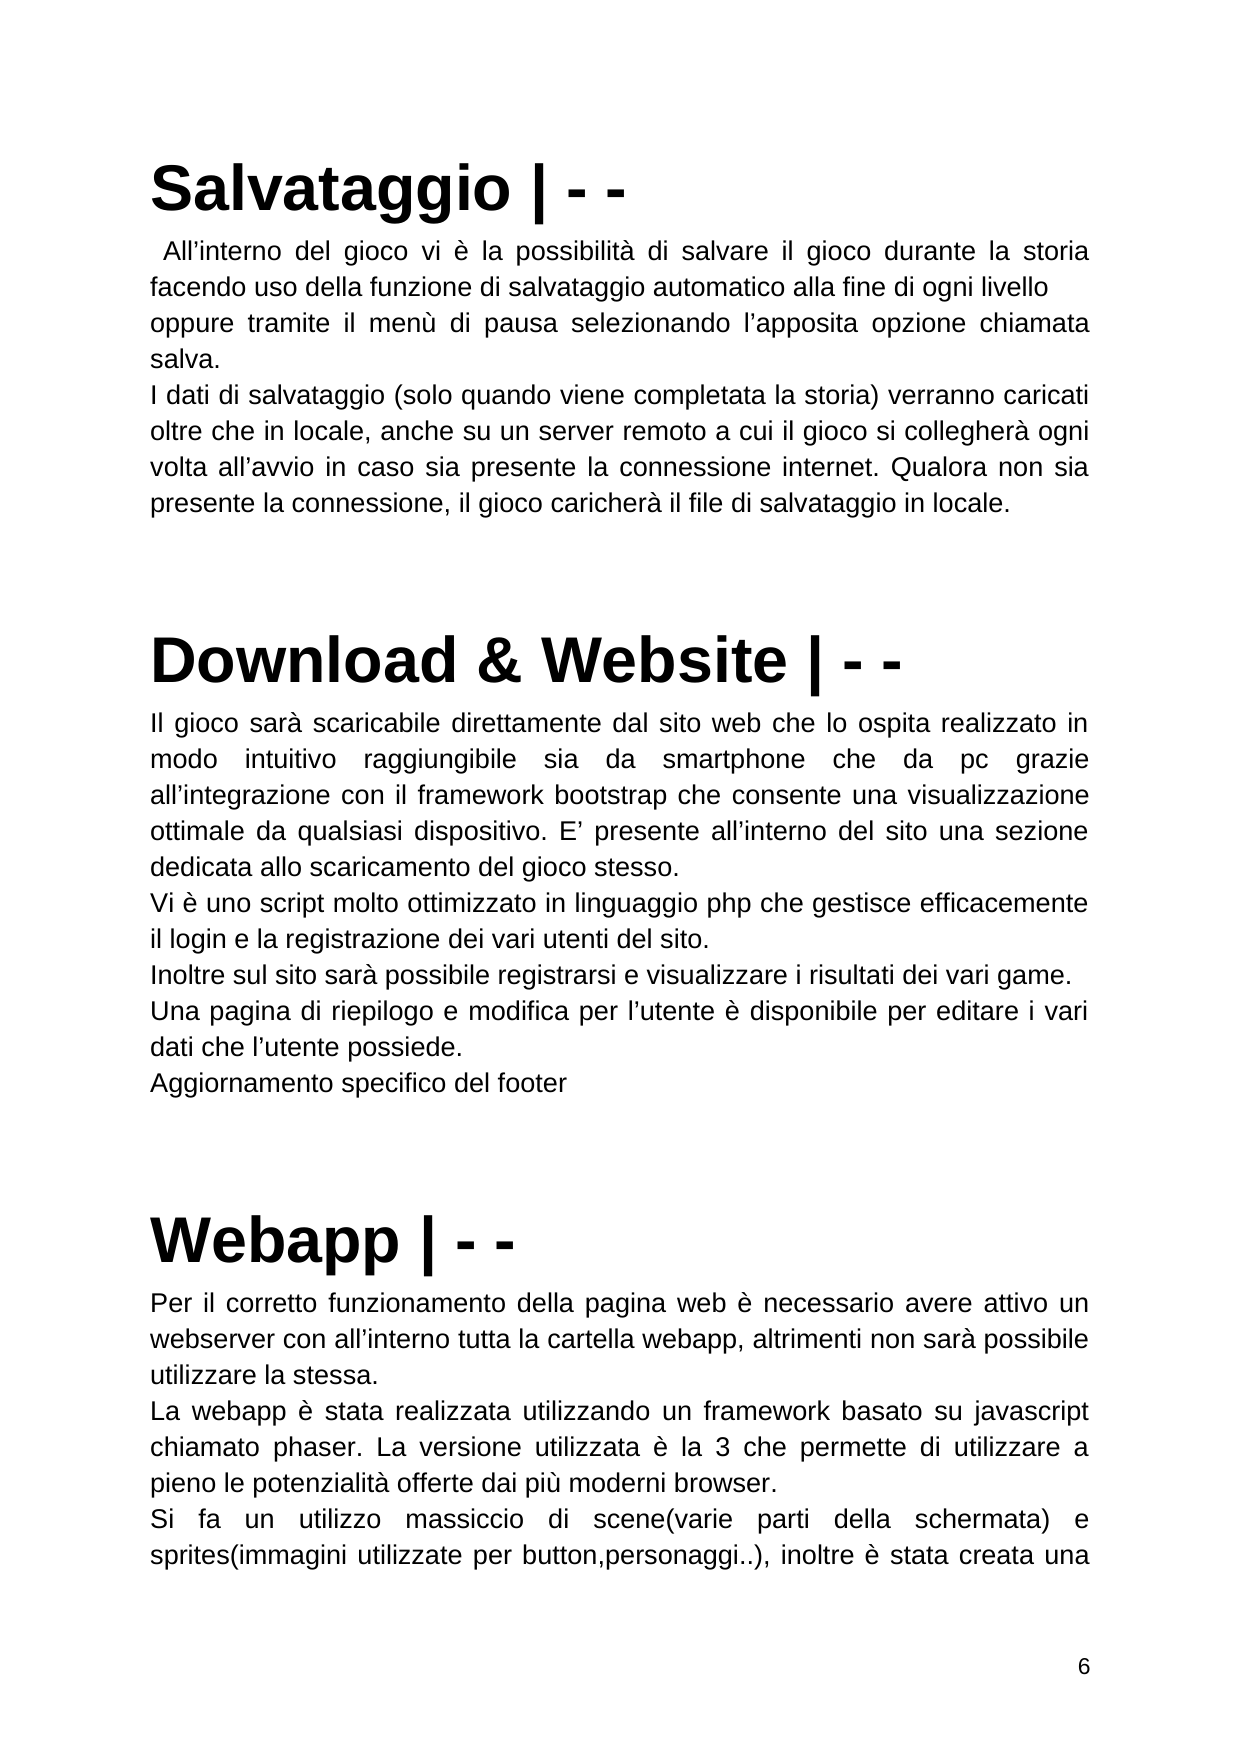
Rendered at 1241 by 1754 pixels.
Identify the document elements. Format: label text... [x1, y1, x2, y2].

text Salvataggio | - - [150, 150, 1090, 224]
text Download & Website | - - [150, 622, 1090, 696]
text Una pagina di riepilogo e modifica per l’utente è disponibile per editare i vari dati che l’utente possiede. [150, 995, 1090, 1062]
text Aggiornamento specifico del footer [150, 1067, 1090, 1098]
text Inoltre sul sito sarà possibile registrarsi e visualizzare i risultati dei vari game. [150, 959, 1090, 990]
text I dati di salvataggio (solo quando viene completata la storia) verranno caricati oltre che in locale, anche su un server remoto a cui il gioco si collegherà ogni volta all’avvio in caso sia presente la connessione internet. Qualora non sia presente la connessione, il gioco caricherà il file di salvataggio in locale. [150, 379, 1090, 518]
text La webapp è stata realizzata utilizzando un framework basato su javascript chiamato phaser. La versione utilizzata è la 3 che permette di utilizzare a pieno le potenzialità offerte dai più moderni browser. [150, 1395, 1090, 1498]
text All’interno del gioco vi è la possibilità di salvare il gioco durante la storia facendo uso della funzione di salvataggio automatico alla fine di ogni livello [150, 235, 1090, 302]
text Si fa un utilizzo massiccio di scene(varie parti della schermata) e sprites(immagini utilizzate per button,personaggi..), inoltre è stata creata una [150, 1503, 1090, 1570]
text oppure tramite il menù di pausa selezionando l’apposita opzione chiamata salva. [150, 307, 1090, 374]
text Il gioco sarà scaricabile direttamente dal sito web che lo ospita realizzato in modo intuitivo raggiungibile sia da smartphone che da pc grazie all’integrazione con il framework bootstrap che consente una visualizzazione ottimale da qualsiasi dispositivo. E’ presente all’interno del sito una sezione dedicata allo scaricamento del gioco stesso. [150, 707, 1090, 882]
text Per il corretto funzionamento della pagina web è necessario avere attivo un webserver con all’interno tutta la cartella webapp, altrimenti non sarà possibile utilizzare la stessa. [150, 1287, 1090, 1390]
text Vi è uno script molto ottimizzato in linguaggio php che gestisce efficacemente il login e la registrazione dei vari utenti del sito. [150, 887, 1090, 954]
text Webapp | - - [150, 1202, 1090, 1276]
